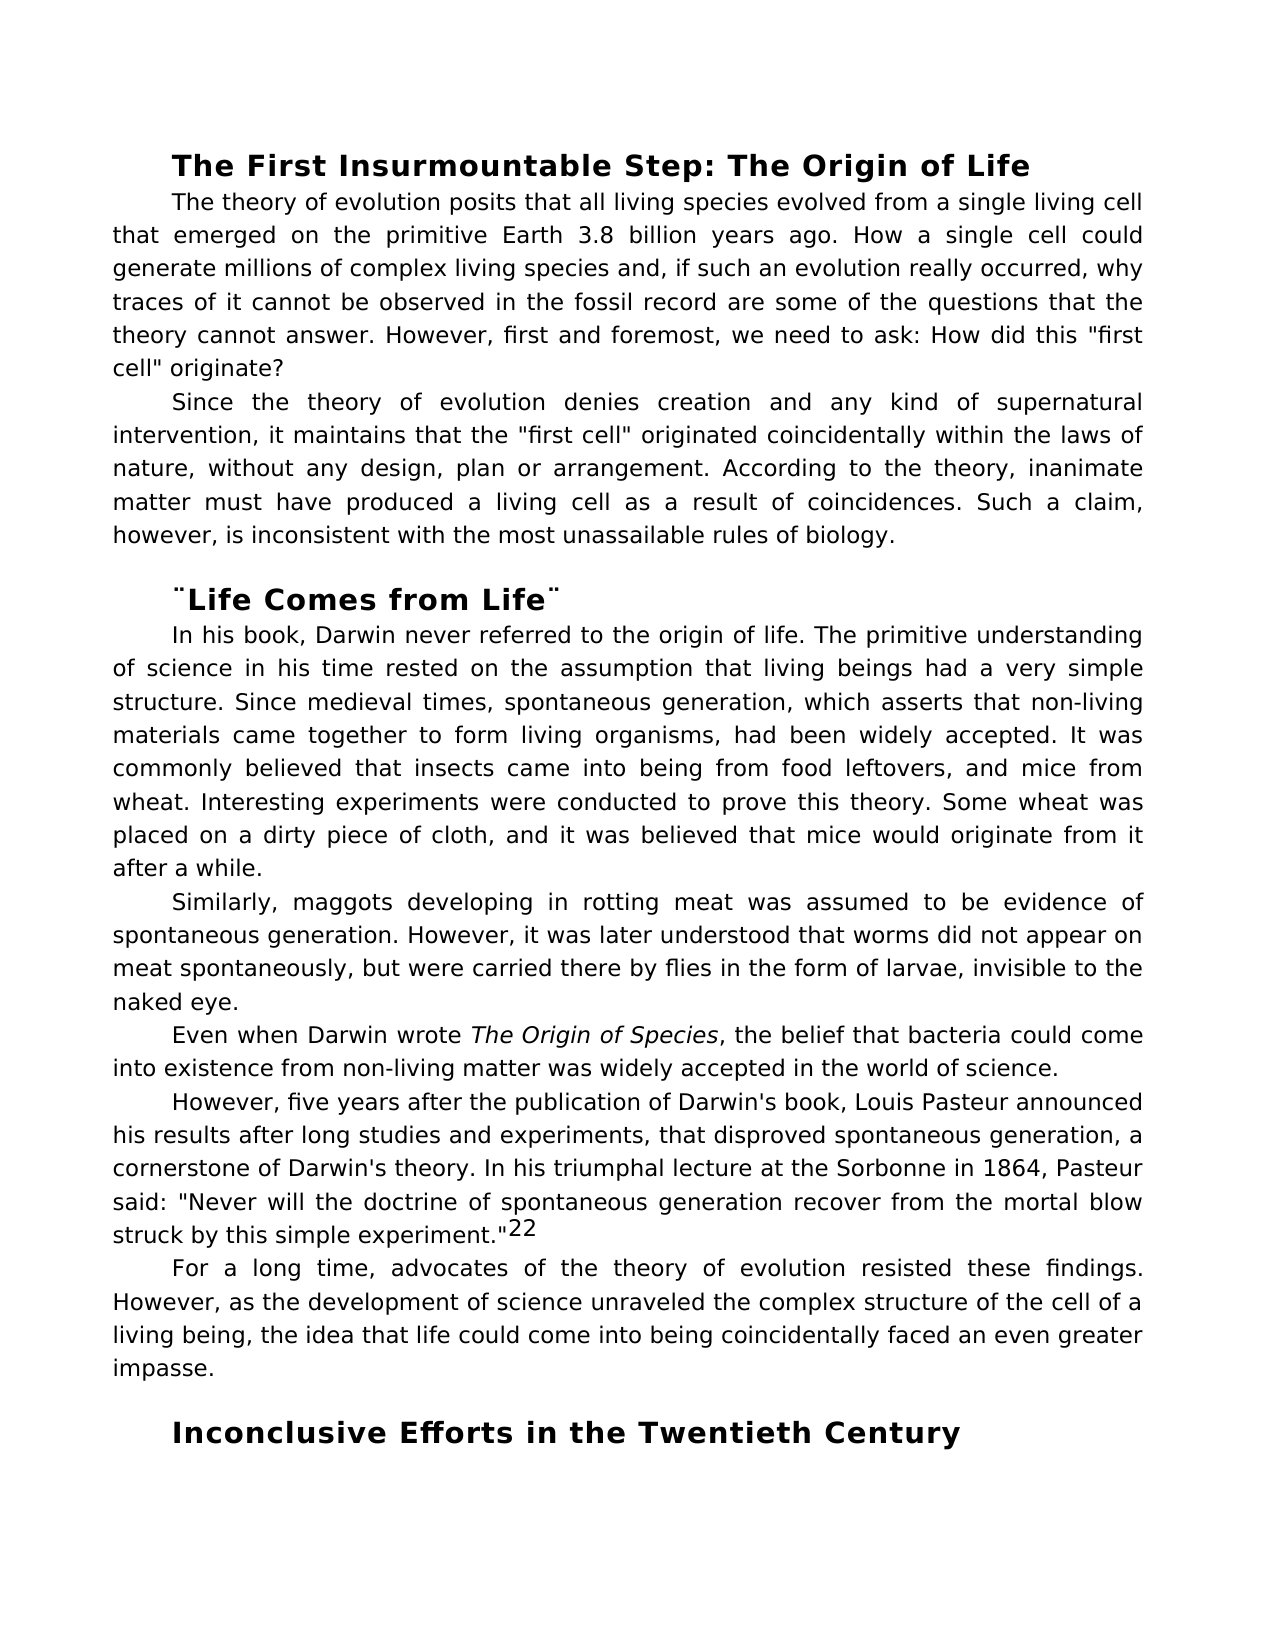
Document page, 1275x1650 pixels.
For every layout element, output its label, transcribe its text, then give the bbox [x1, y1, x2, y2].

text Similarly, maggots developing in rotting meat was assumed to be evidence of spontaneous generation. However, it was later understood that worms did not appear on meat spontaneously, but were carried there by flies in the form of larvae, invisible to the naked eye. [112, 883, 1145, 1017]
text For a long time, advocates of the theory of evolution resisted these findings. However, as the development of science unraveled the complex structure of the cell of a living being, the idea that life could come into being coincidentally faced an even greater impasse. [112, 1250, 1145, 1383]
text Inconclusive Efforts in the Twentieth Century [112, 1417, 1145, 1450]
text The First Insurmountable Step: The Origin of Life [112, 150, 1145, 183]
text Even when Darwin wrote The Origin of Species, the belief that bacteria could come into existence from non-living matter was widely accepted in the world of science. [112, 1017, 1145, 1083]
text In his book, Darwin never referred to the origin of life. The primitive understanding of science in his time rested on the assumption that living beings had a very simple structure. Since medieval times, spontaneous generation, which asserts that non-living materials came together to form living organisms, had been widely accepted. It was commonly believed that insects came into being from food leftovers, and mice from wheat. Interesting experiments were conducted to prove this theory. Some wheat was placed on a dirty piece of cloth, and it was believed that mice would originate from it after a while. [112, 617, 1145, 883]
text ¨Life Comes from Life¨ [112, 583, 1145, 617]
text The theory of evolution posits that all living species evolved from a single living cell that emerged on the primitive Earth 3.8 billion years ago. How a single cell could generate millions of complex living species and, if such an evolution really occurred, why traces of it cannot be observed in the fossil record are some of the questions that the theory cannot answer. However, first and foremost, we need to ask: How did this "first cell" originate? [112, 183, 1145, 383]
text Since the theory of evolution denies creation and any kind of supernatural intervention, it maintains that the "first cell" originated coincidentally within the laws of nature, without any design, plan or arrangement. According to the theory, inanimate matter must have produced a living cell as a result of coincidences. Such a claim, however, is inconsistent with the most unassailable rules of biology. [112, 383, 1145, 550]
text However, five years after the publication of Darwin's book, Louis Pasteur announced his results after long studies and experiments, that disproved spontaneous generation, a cornerstone of Darwin's theory. In his triumphal lecture at the Sorbonne in 1864, Pasteur said: "Never will the doctrine of spontaneous generation recover from the mortal blow struck by this simple experiment."22 [112, 1083, 1145, 1250]
